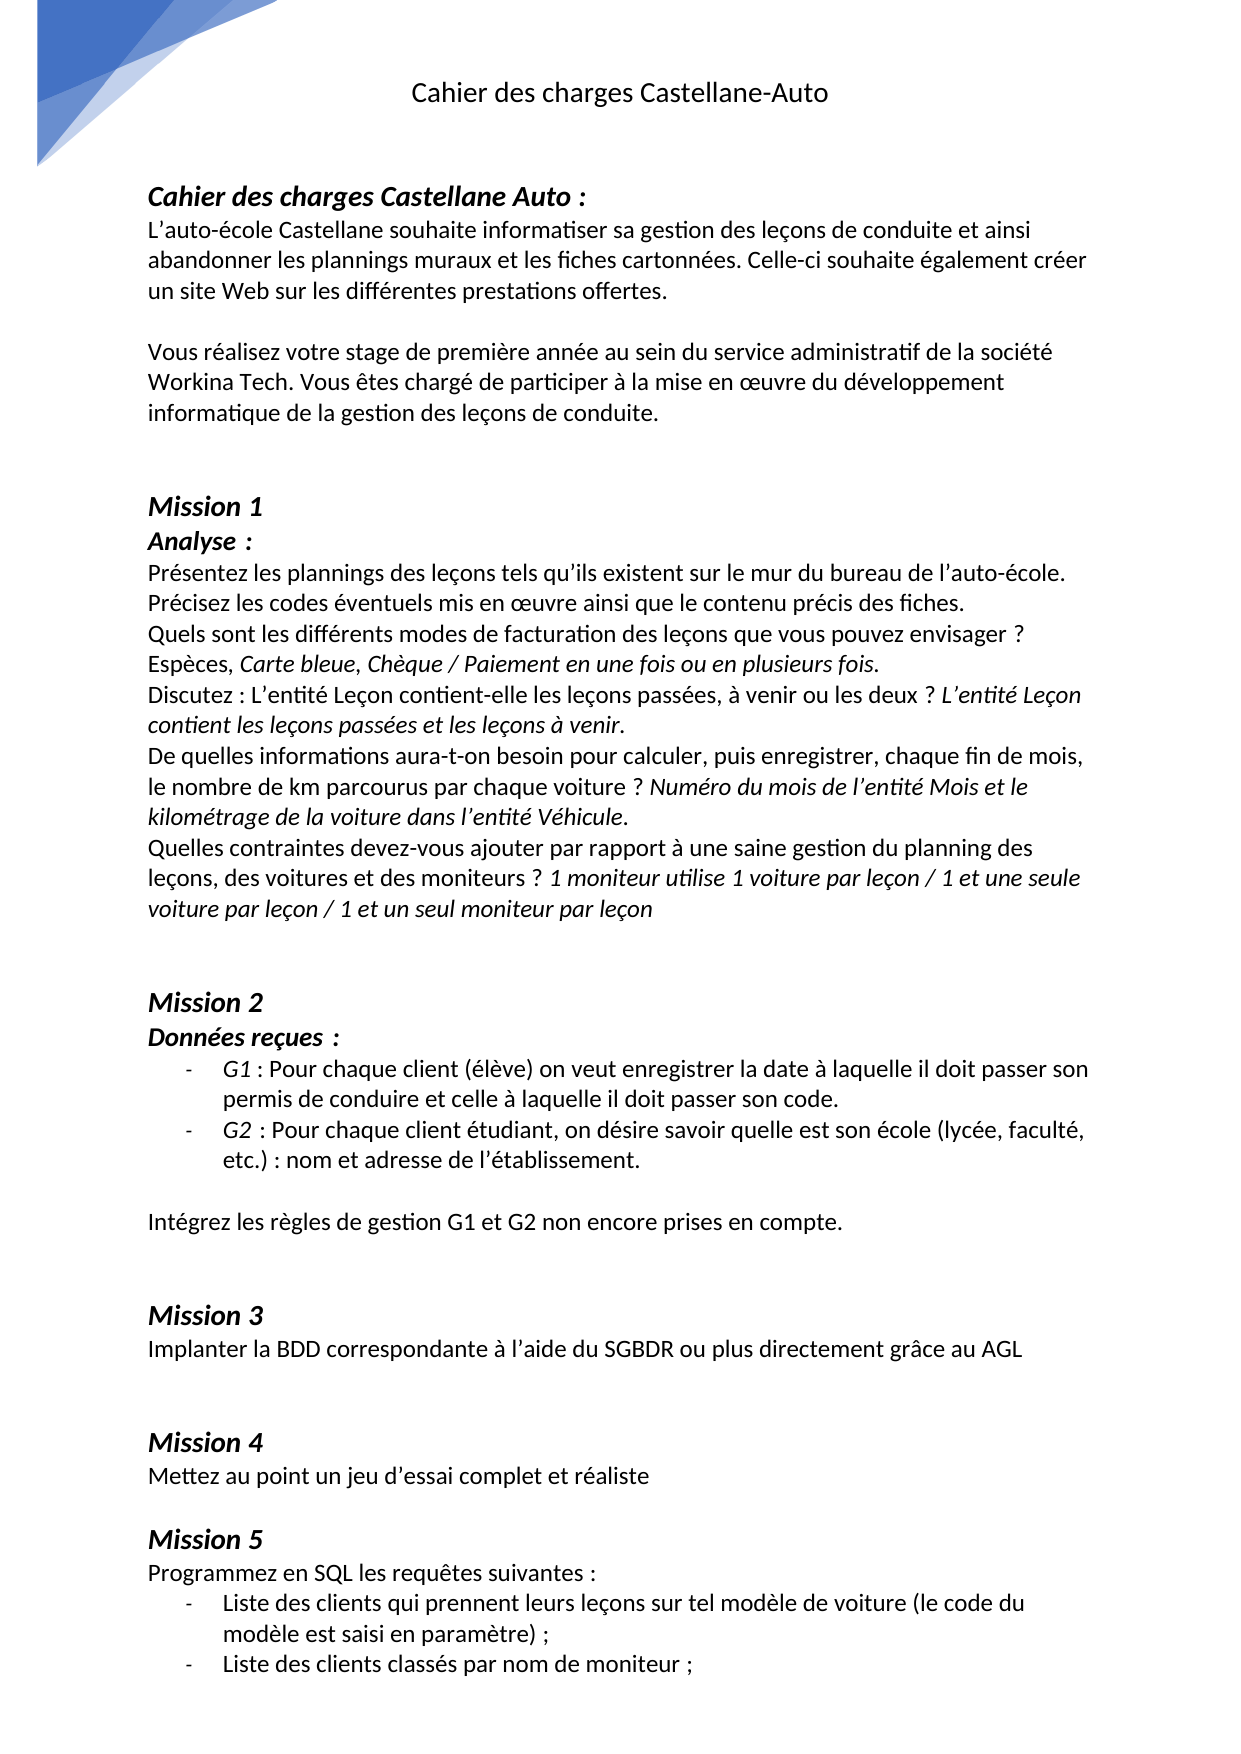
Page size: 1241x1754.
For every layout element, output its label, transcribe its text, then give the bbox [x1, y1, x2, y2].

list G1 : Pour chaque client (élève) on veut enregistrer la date à laquelle il doit passer son permis de conduire et celle à laquelle il doit passer son code. [185, 1053, 1093, 1114]
text Cahier des charges Castellane Auto : [148, 178, 1093, 214]
text Mission 5 [148, 1521, 1093, 1557]
text De quelles informations aura-t-on besoin pour calculer, puis enregistrer, chaque fin de mois, le nombre de km parcourus par chaque voiture ? Numéro du mois de l’entité Mois et le kilométrage de la voiture dans l’entité Véhicule. [148, 740, 1093, 832]
text Présentez les plannings des leçons tels qu’ils existent sur le mur du bureau de l’auto-école. Précisez les codes éventuels mis en œuvre ainsi que le contenu précis des fiches. [148, 557, 1093, 618]
text Quelles contraintes devez-vous ajouter par rapport à une saine gestion du planning des leçons, des voitures et des moniteurs ? 1 moniteur utilise 1 voiture par leçon / 1 et une seule voiture par leçon / 1 et un seul moniteur par leçon [148, 832, 1093, 923]
text Vous réalisez votre stage de première année au sein du service administratif de la société Workina Tech. Vous êtes chargé de participer à la mise en œuvre du développement informatique de la gestion des leçons de conduite. [148, 336, 1093, 427]
text Mission 2 [148, 984, 1093, 1020]
text Quels sont les différents modes de facturation des leçons que vous pouvez envisager ? Espèces, Carte bleue, Chèque / Paiement en une fois ou en plusieurs fois. [148, 618, 1093, 679]
text Mettez au point un jeu d’essai complet et réaliste [148, 1460, 1093, 1491]
list Liste des clients qui prennent leurs leçons sur tel modèle de voiture (le code du modèle est saisi en paramètre) ; [185, 1587, 1093, 1648]
text Intégrez les règles de gestion G1 et G2 non encore prises en compte. [148, 1206, 1093, 1236]
text Mission 1 [148, 488, 1093, 524]
text Analyse : [148, 524, 1093, 557]
list G2 : Pour chaque client étudiant, on désire savoir quelle est son école (lycée, faculté, etc.) : nom et adresse de l’établissement. [185, 1114, 1093, 1175]
list Liste des clients classés par nom de moniteur ; [185, 1648, 1093, 1679]
text Données reçues : [148, 1020, 1093, 1053]
text L’auto-école Castellane souhaite informatiser sa gestion des leçons de conduite et ainsi abandonner les plannings muraux et les fiches cartonnées. Celle-ci souhaite également créer un site Web sur les différentes prestations offertes. [148, 214, 1093, 305]
text Programmez en SQL les requêtes suivantes : [148, 1557, 1093, 1587]
text Mission 3 [148, 1297, 1093, 1333]
text Mission 4 [148, 1424, 1093, 1460]
text Implanter la BDD correspondante à l’aide du SGBDR ou plus directement grâce au AGL [148, 1333, 1093, 1363]
text Discutez : L’entité Leçon contient-elle les leçons passées, à venir ou les deux ? L’entité Leçon contient les leçons passées et les leçons à venir. [148, 679, 1093, 740]
